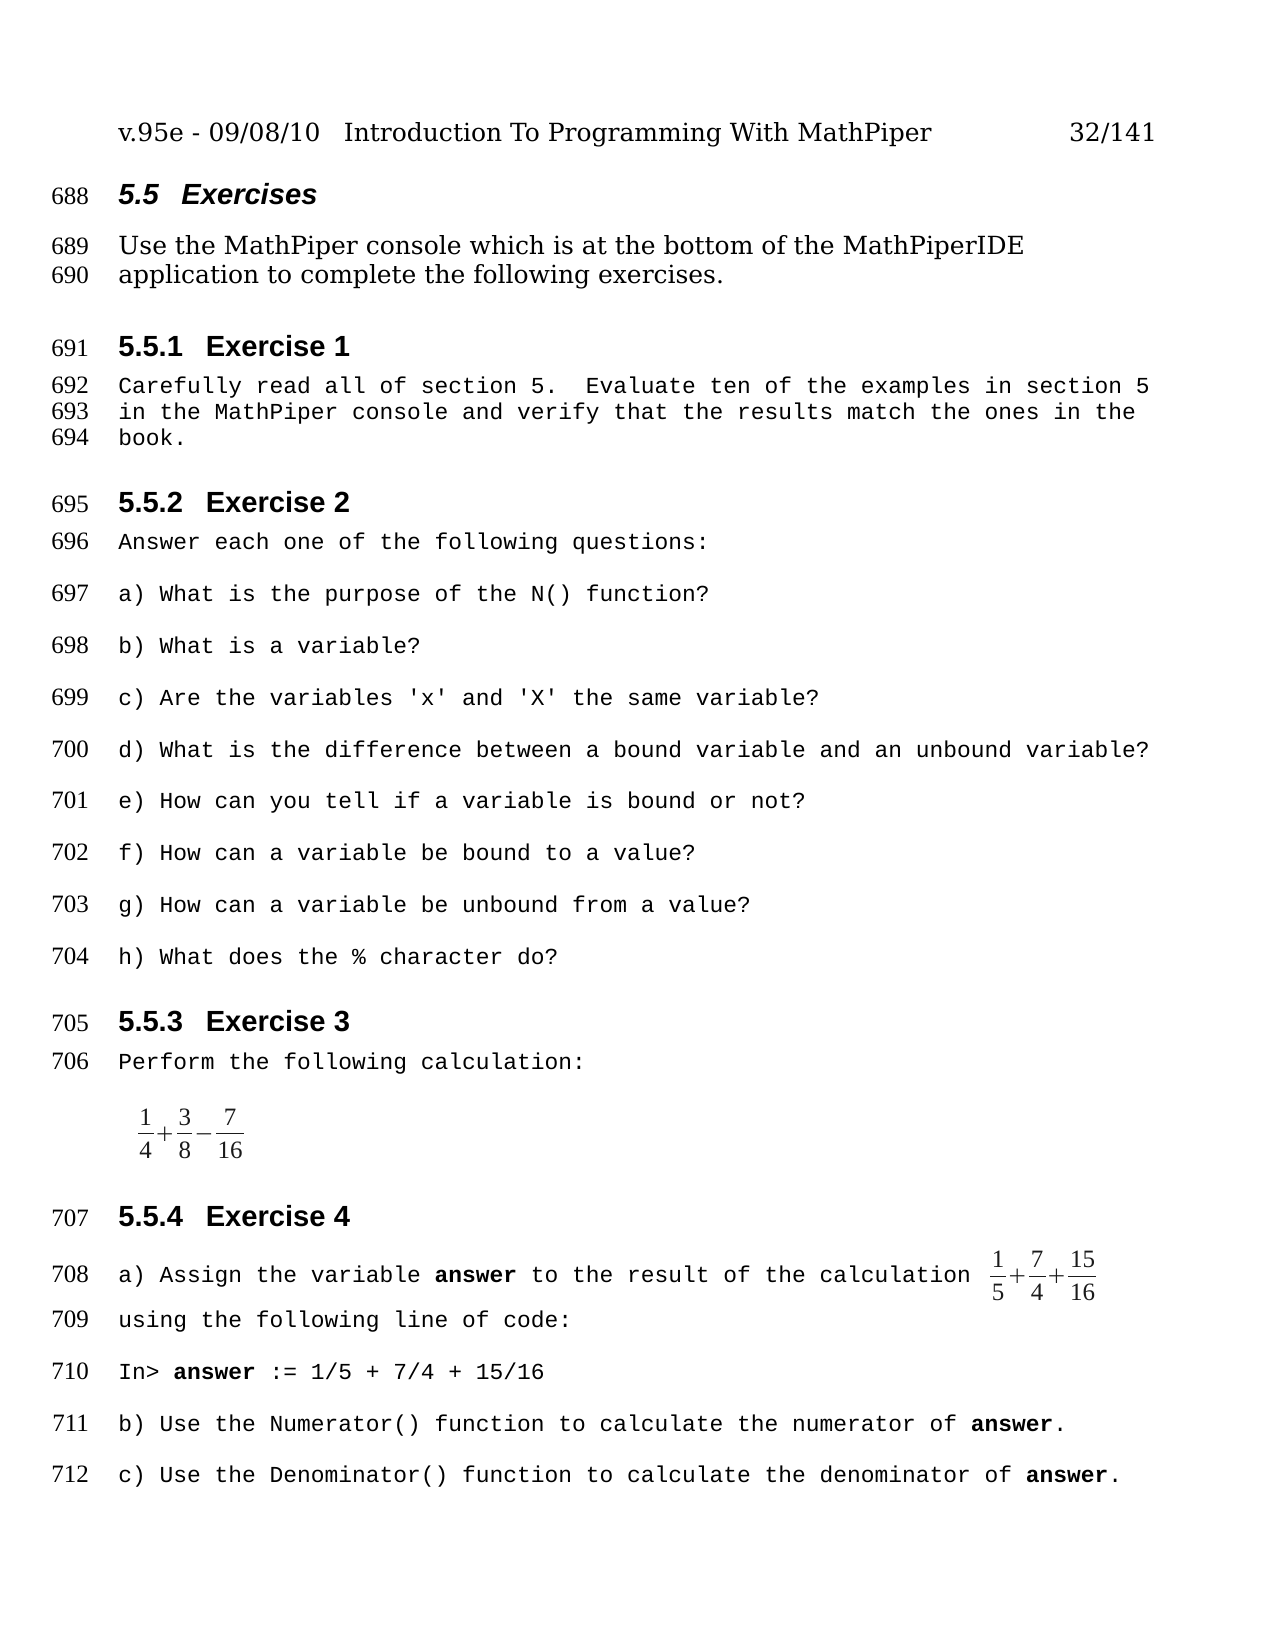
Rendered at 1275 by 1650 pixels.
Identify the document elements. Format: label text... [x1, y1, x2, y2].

subtitle Exercise 3 [118, 1004, 1157, 1038]
text d) What is the difference between a bound variable and an unbound variable? [118, 738, 1157, 764]
text a) Assign the variable answer to the result of the calculationusing the following line of code: [118, 1244, 1157, 1334]
text Carefully read all of section 5. Evaluate ten of the examples in section 5 in the MathPiper console and verify that the results match the ones in the book. [118, 374, 1157, 452]
text b) What is a variable? [118, 634, 1157, 660]
text a) What is the purpose of the N() function? [118, 582, 1157, 608]
subtitle Exercise 2 [118, 485, 1157, 518]
text g) How can a variable be unbound from a value? [118, 894, 1157, 919]
text c) Are the variables 'x' and 'X' the same variable? [118, 686, 1157, 712]
text Answer each one of the following questions: [118, 531, 1157, 556]
text b) Use the Numerator() function to calculate the numerator of answer. [118, 1412, 1157, 1438]
subtitle Exercise 1 [118, 329, 1157, 362]
text e) How can you tell if a variable is bound or not? [118, 790, 1157, 816]
subtitle Exercises [118, 177, 1157, 210]
text c) Use the Denominator() function to calculate the denominator of answer. [118, 1464, 1157, 1490]
text Use the MathPiper console which is at the bottom of the MathPiperIDE application to complete the following exercises. [118, 231, 1157, 289]
text h) What does the % character do? [118, 946, 1157, 971]
text f) How can a variable be bound to a value? [118, 842, 1157, 868]
text In> answer := 1/5 + 7/4 + 15/16 [118, 1360, 1157, 1386]
subtitle Exercise 4 [118, 1199, 1157, 1232]
text Perform the following calculation: [118, 1050, 1157, 1076]
